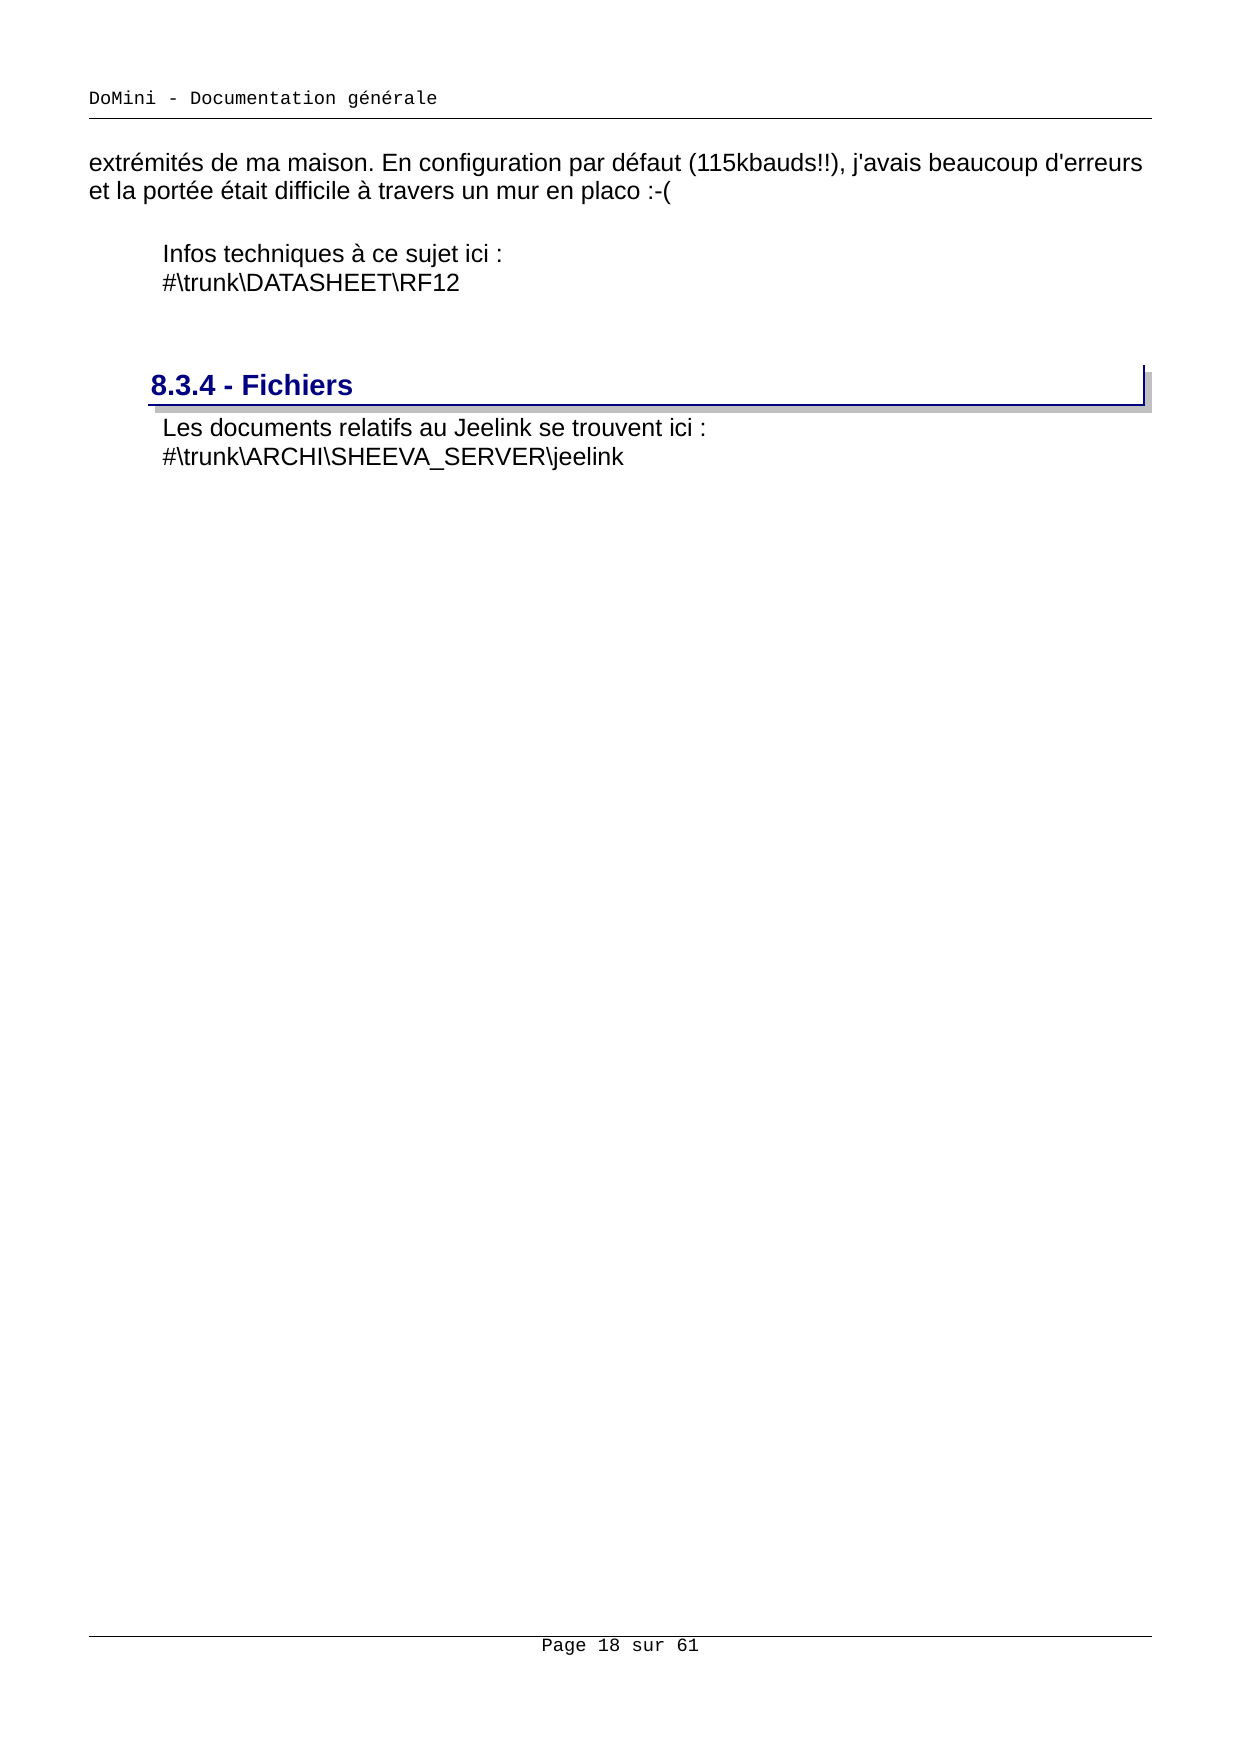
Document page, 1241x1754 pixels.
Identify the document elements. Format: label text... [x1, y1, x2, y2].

text Les documents relatifs au Jeelink se trouvent ici : [88, 413, 1152, 442]
subtitle Fichiers [148, 365, 1143, 404]
text extrémités de ma maison. En configuration par défaut (115kbauds!!), j'avais beaucoup d'erreurs et la portée était difficile à travers un mur en placo :-( [88, 147, 1152, 205]
text Infos techniques à ce sujet ici : [88, 239, 1152, 268]
text #\trunk\ARCHI\SHEEVA_SERVER\jeelink [88, 442, 1152, 471]
text #\trunk\DATASHEET\RF12 [88, 268, 1152, 297]
